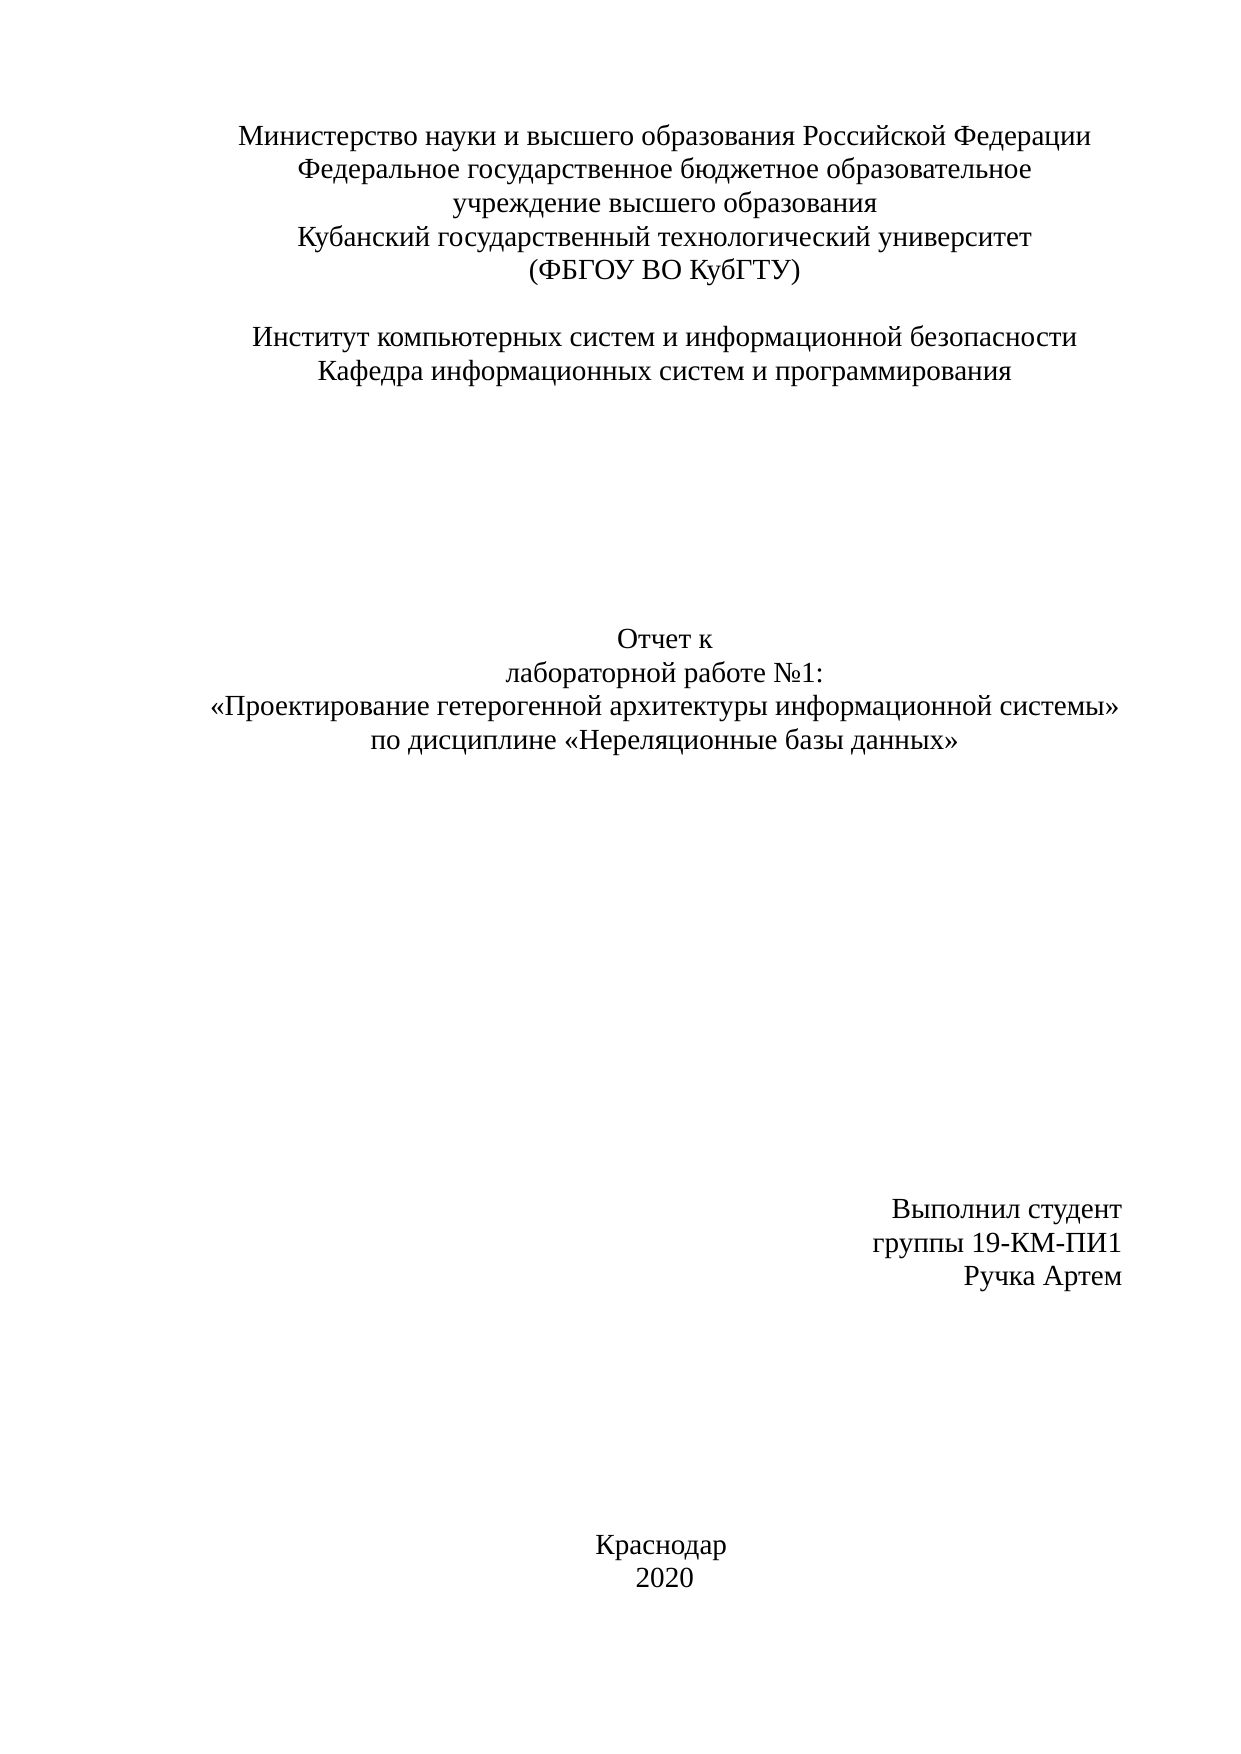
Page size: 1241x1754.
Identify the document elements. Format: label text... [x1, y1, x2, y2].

text по дисциплине «Нереляционные базы данных» [118, 722, 1122, 755]
text Кафедра информационных систем и программирования [118, 353, 1122, 386]
text Министерство науки и высшего образования Российской Федерации [118, 118, 1122, 152]
text учреждение высшего образования [118, 185, 1122, 219]
text Отчет к [118, 621, 1122, 655]
text Ручка Артем [118, 1258, 1122, 1292]
text Институт компьютерных систем и информационной безопасности [118, 319, 1122, 353]
text «Проектирование гетерогенной архитектуры информационной системы» [118, 688, 1122, 722]
text лабораторной работе №1: [118, 655, 1122, 688]
text Федеральное государственное бюджетное образовательное [118, 152, 1122, 185]
text 2020 [118, 1560, 1122, 1594]
text группы 19-КМ-ПИ1 [118, 1225, 1122, 1258]
text Выполнил студент [118, 1191, 1122, 1225]
text Кубанский государственный технологический университет [118, 219, 1122, 252]
text Краснодар [118, 1527, 1122, 1560]
text (ФБГОУ ВО КубГТУ) [118, 252, 1122, 286]
